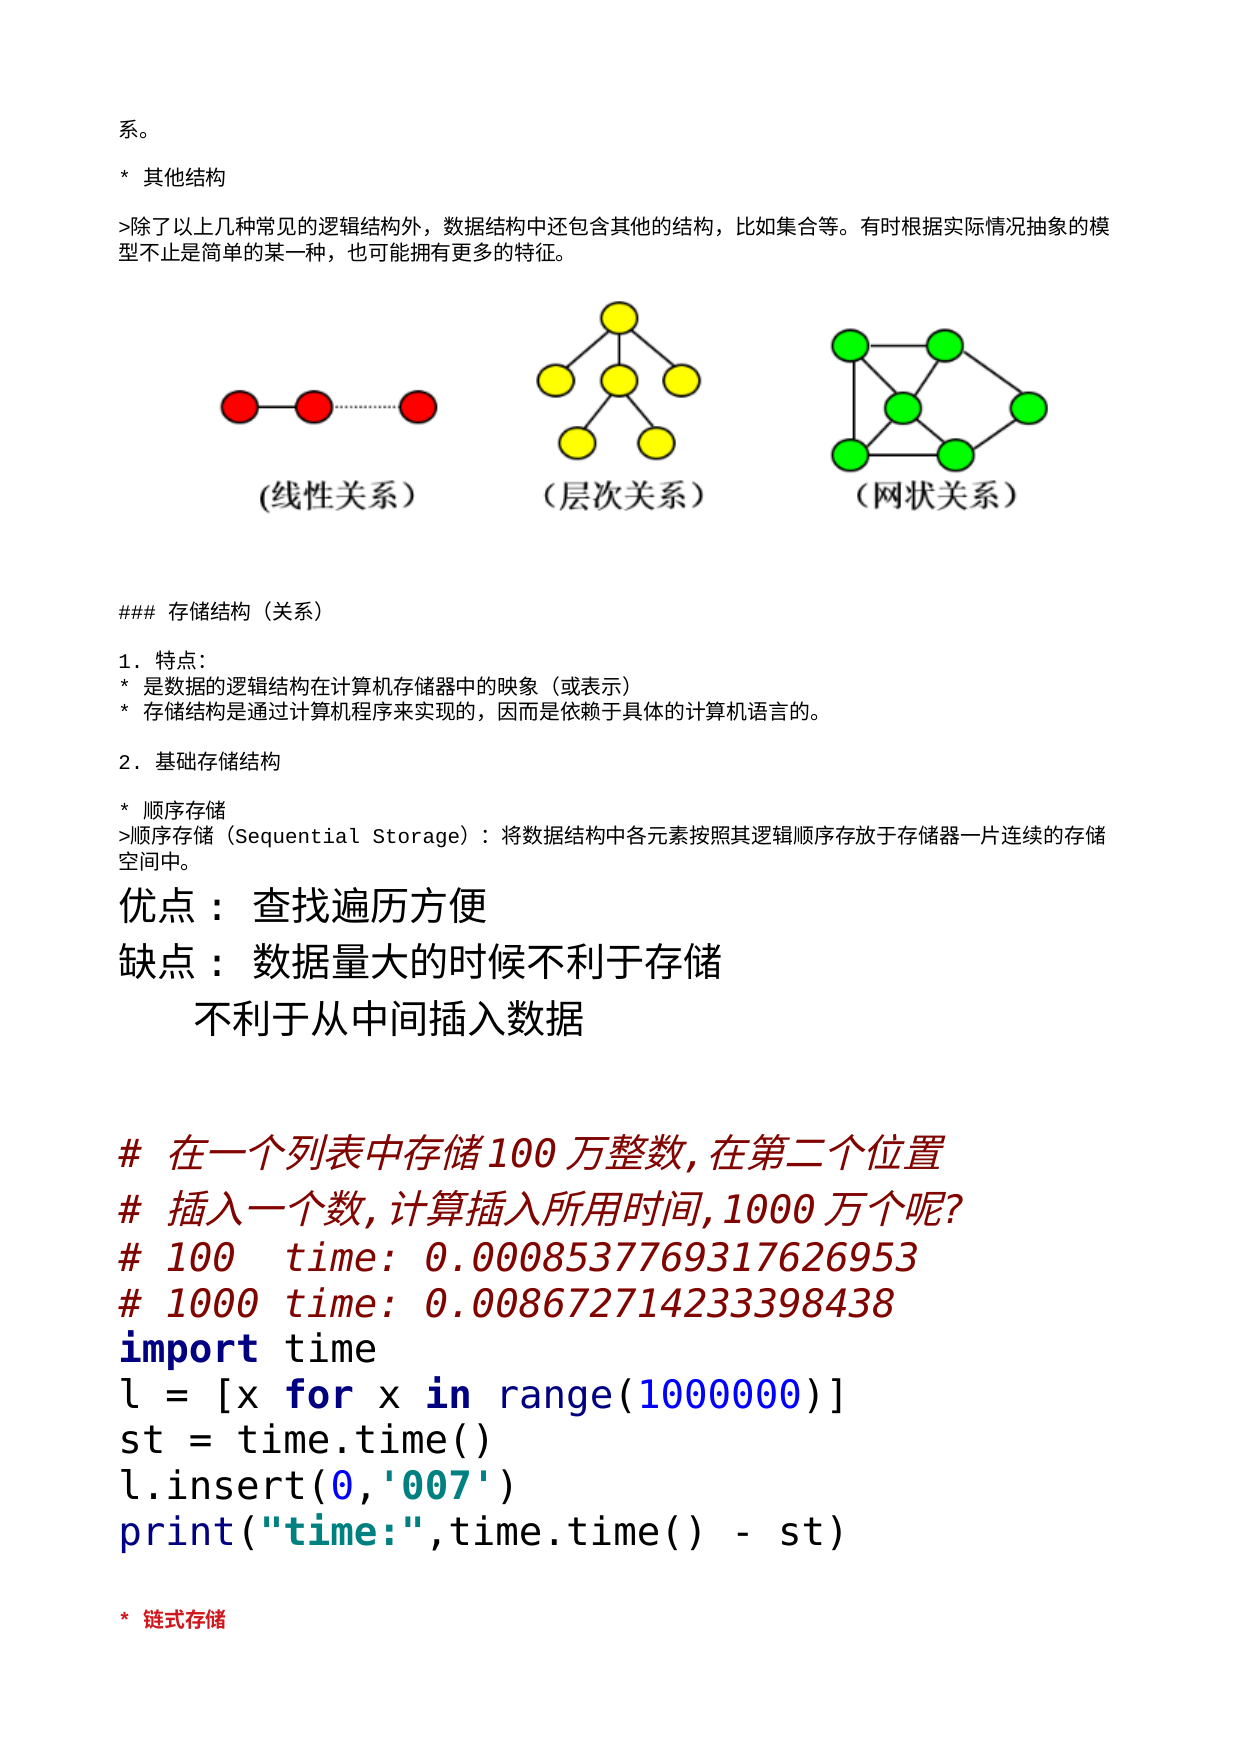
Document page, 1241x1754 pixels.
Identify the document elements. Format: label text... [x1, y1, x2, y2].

text 缺点 : 数据量大的时候不利于存储 [118, 931, 1122, 988]
text import time [118, 1326, 1122, 1372]
text 1. 特点： [118, 649, 1122, 675]
text * 顺序存储 [118, 799, 1122, 824]
text st = time.time() [118, 1418, 1122, 1463]
text print("time:",time.time() - st) [118, 1509, 1122, 1554]
text 系。 [118, 118, 1122, 142]
text >顺序存储（Sequential Storage）：将数据结构中各元素按照其逻辑顺序存放于存储器一片连续的存储空间中。 [118, 824, 1122, 874]
text * 是数据的逻辑结构在计算机存储器中的映象（或表示） [118, 675, 1122, 700]
text ### 存储结构（关系） [118, 600, 1122, 626]
text >除了以上几种常见的逻辑结构外，数据结构中还包含其他的结构，比如集合等。有时根据实际情况抽象的模型不止是简单的某一种，也可能拥有更多的特征。 [118, 215, 1122, 265]
text 不利于从中间插入数据 [118, 988, 1122, 1045]
text 2. 基础存储结构 [118, 750, 1122, 775]
text 优点 : 查找遍历方便 [118, 874, 1122, 931]
text * 存储结构是通过计算机程序来实现的，因而是依赖于具体的计算机语言的。 [118, 700, 1122, 726]
text * 其他结构 [118, 166, 1122, 192]
text l = [x for x in range(1000000)] [118, 1372, 1122, 1418]
text l.insert(0,'007') [118, 1463, 1122, 1509]
text # 在一个列表中存储100万整数,在第二个位置 [118, 1122, 1122, 1178]
picture [118, 288, 1123, 553]
text * 链式存储 [118, 1608, 1122, 1633]
text # 100 time: 0.0008537769317626953 [118, 1235, 1122, 1281]
text # 1000 time: 0.008672714233398438 [118, 1281, 1122, 1326]
text # 插入一个数,计算插入所用时间,1000万个呢? [118, 1178, 1122, 1235]
